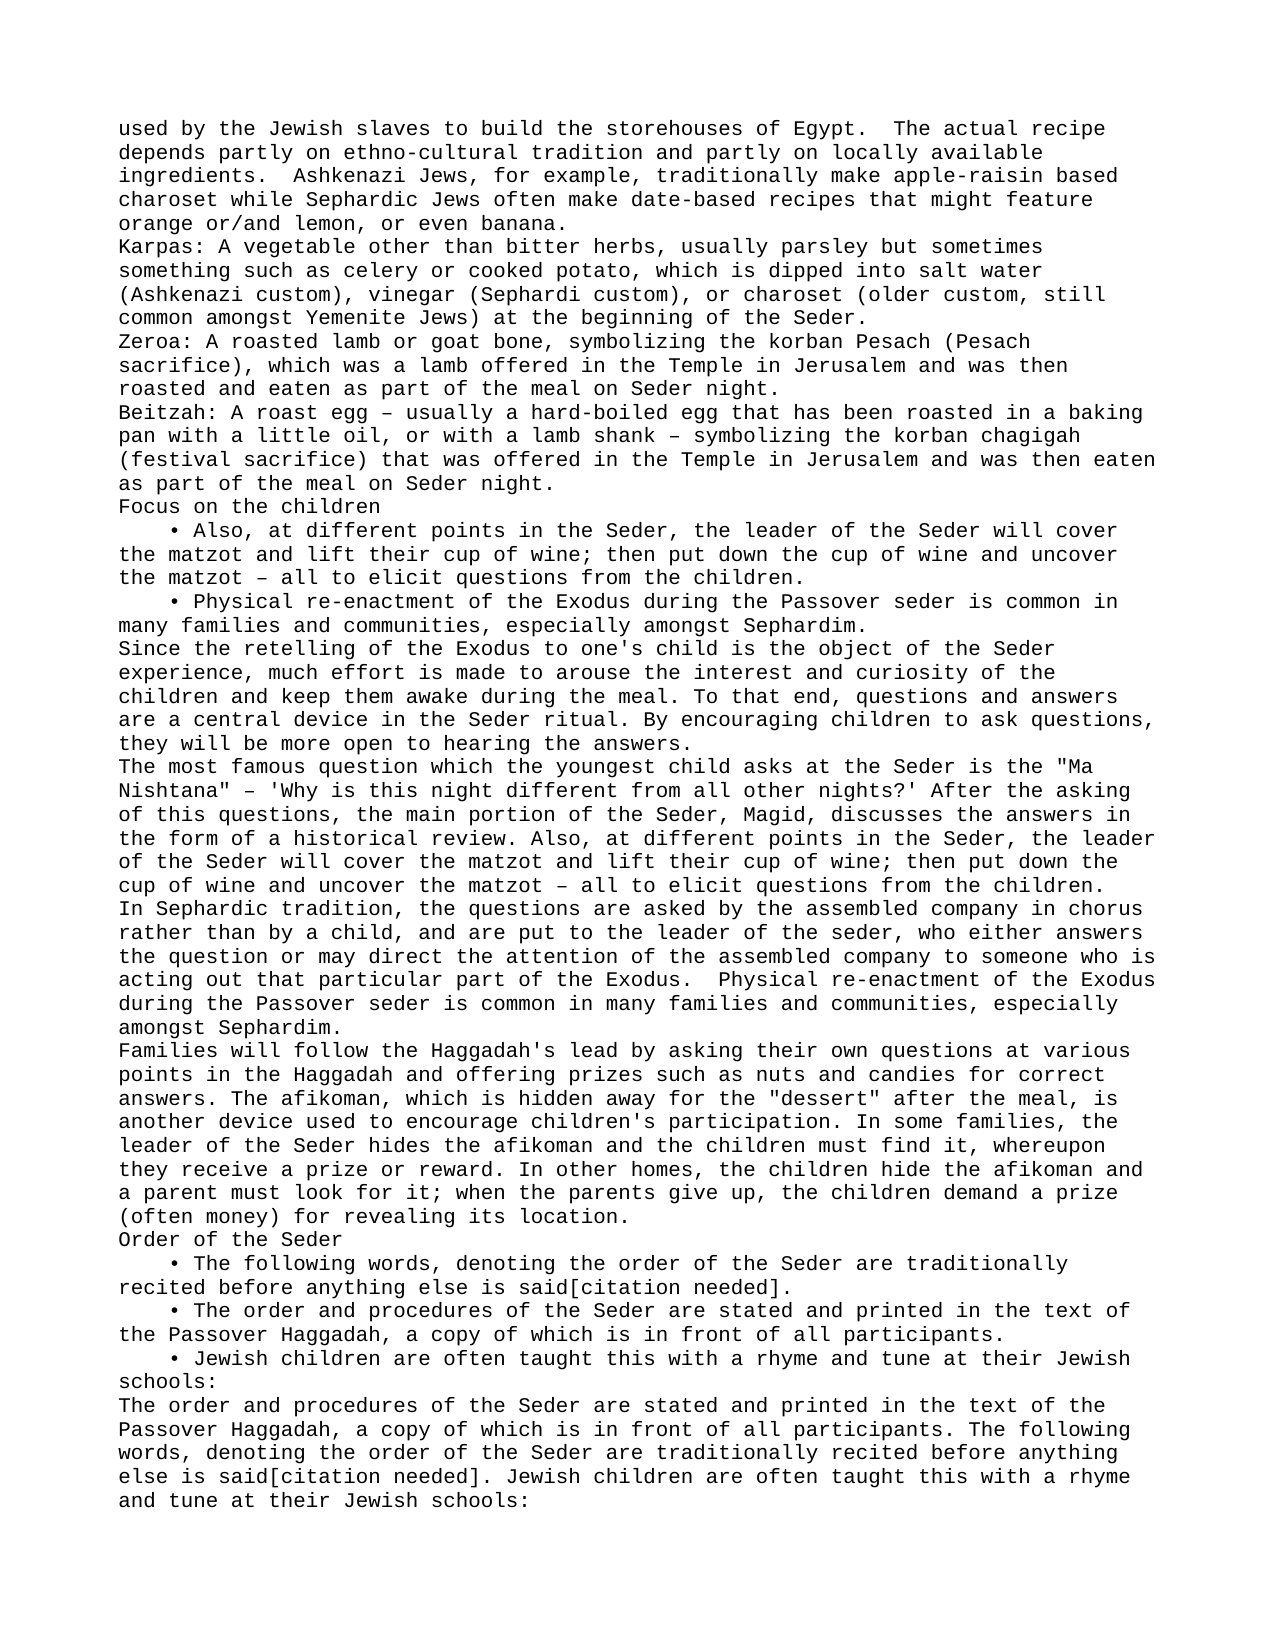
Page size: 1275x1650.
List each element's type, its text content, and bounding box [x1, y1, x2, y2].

text Focus on the children [118, 496, 1157, 520]
text In Sephardic tradition, the questions are asked by the assembled company in chorus rather than by a child, and are put to the leader of the seder, who either answers the question or may direct the attention of the assembled company to someone who is acting out that particular part of the Exodus. Physical re-enactment of the Exodus during the Passover seder is common in many families and communities, especially amongst Sephardim. [118, 898, 1157, 1040]
text used by the Jewish slaves to build the storehouses of Egypt. The actual recipe depends partly on ethno-cultural tradition and partly on locally available ingredients. Ashkenazi Jews, for example, traditionally make apple-raisin based charoset while Sephardic Jews often make date-based recipes that might feature orange or/and lemon, or even banana. [118, 118, 1157, 236]
text • Physical re-enactment of the Exodus during the Passover seder is common in many families and communities, especially amongst Sephardim. [118, 591, 1157, 638]
text • The order and procedures of the Seder are stated and printed in the text of the Passover Haggadah, a copy of which is in front of all participants. [118, 1300, 1157, 1348]
text Since the retelling of the Exodus to one's child is the object of the Seder experience, much effort is made to arouse the interest and curiosity of the children and keep them awake during the meal. To that end, questions and answers are a central device in the Seder ritual. By encouraging children to ask questions, they will be more open to hearing the answers. [118, 638, 1157, 757]
text The order and procedures of the Seder are stated and printed in the text of the Passover Haggadah, a copy of which is in front of all participants. The following words, denoting the order of the Seder are traditionally recited before anything else is said[citation needed]. Jewish children are often taught this with a rhyme and tune at their Jewish schools: [118, 1395, 1157, 1513]
text The most famous question which the youngest child asks at the Seder is the "Ma Nishtana" – 'Why is this night different from all other nights?' After the asking of this questions, the main portion of the Seder, Magid, discusses the answers in the form of a historical review. Also, at different points in the Seder, the leader of the Seder will cover the matzot and lift their cup of wine; then put down the cup of wine and uncover the matzot – all to elicit questions from the children. [118, 757, 1157, 898]
text Zeroa: A roasted lamb or goat bone, symbolizing the korban Pesach (Pesach sacrifice), which was a lamb offered in the Temple in Jerusalem and was then roasted and eaten as part of the meal on Seder night. [118, 331, 1157, 402]
text • Jewish children are often taught this with a rhyme and tune at their Jewish schools: [118, 1348, 1157, 1395]
text Order of the Seder [118, 1229, 1157, 1253]
text Families will follow the Haggadah's lead by asking their own questions at various points in the Haggadah and offering prizes such as nuts and candies for correct answers. The afikoman, which is hidden away for the "dessert" after the meal, is another device used to encourage children's participation. In some families, the leader of the Seder hides the afikoman and the children must find it, whereupon they receive a prize or reward. In other homes, the children hide the afikoman and a parent must look for it; when the parents give up, the children demand a prize (often money) for revealing its location. [118, 1040, 1157, 1229]
text • The following words, denoting the order of the Seder are traditionally recited before anything else is said[citation needed]. [118, 1253, 1157, 1300]
text Beitzah: A roast egg – usually a hard-boiled egg that has been roasted in a baking pan with a little oil, or with a lamb shank – symbolizing the korban chagigah (festival sacrifice) that was offered in the Temple in Jerusalem and was then eaten as part of the meal on Seder night. [118, 402, 1157, 496]
text Karpas: A vegetable other than bitter herbs, usually parsley but sometimes something such as celery or cooked potato, which is dipped into salt water (Ashkenazi custom), vinegar (Sephardi custom), or charoset (older custom, still common amongst Yemenite Jews) at the beginning of the Seder. [118, 236, 1157, 331]
text • Also, at different points in the Seder, the leader of the Seder will cover the matzot and lift their cup of wine; then put down the cup of wine and uncover the matzot – all to elicit questions from the children. [118, 520, 1157, 591]
